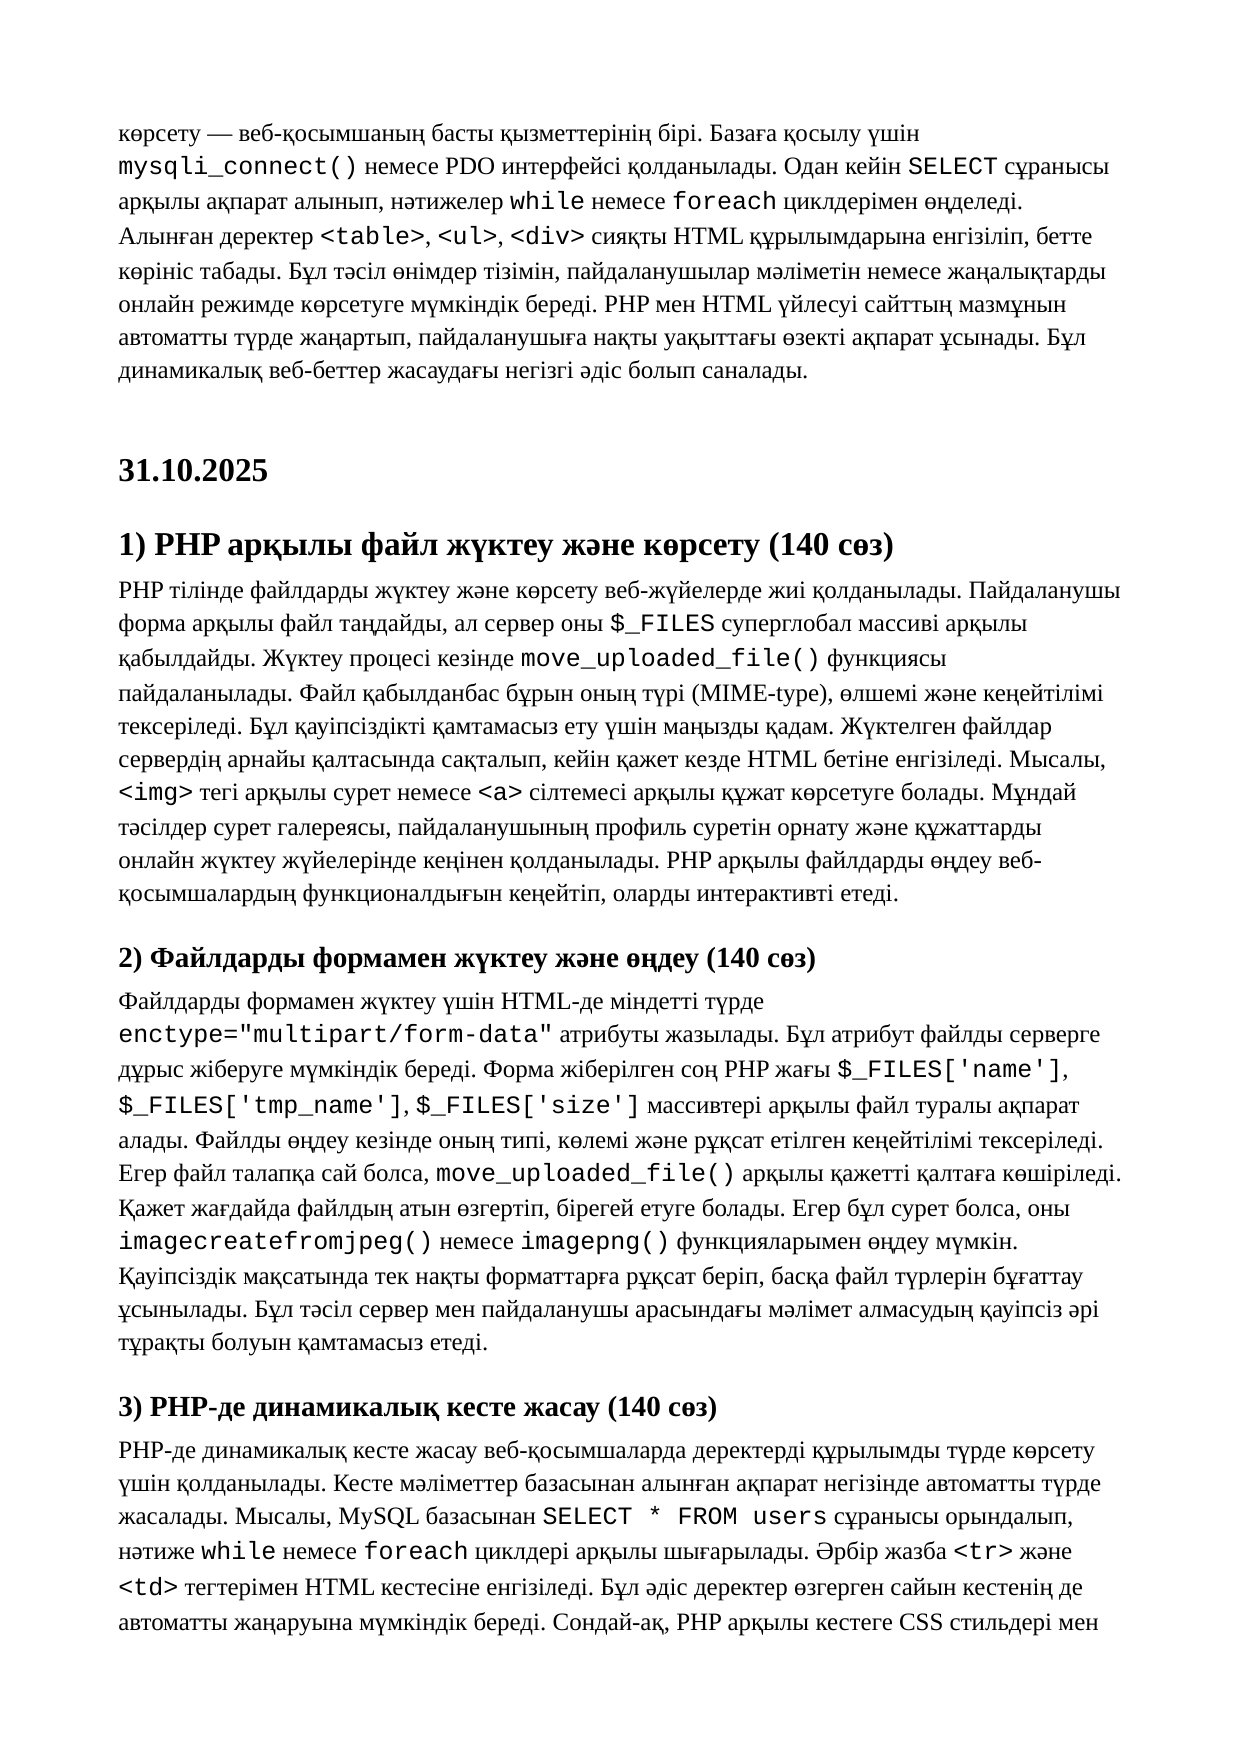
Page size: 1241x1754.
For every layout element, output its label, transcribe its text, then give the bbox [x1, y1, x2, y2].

text 31.10.2025 [118, 451, 1122, 489]
text Файлдарды формамен жүктеу үшін HTML-де міндетті түрде enctype="multipart/form-data" атрибуты жазылады. Бұл атрибут файлды серверге дұрыс жіберуге мүмкіндік береді. Форма жіберілген соң PHP жағы $_FILES['name'], $_FILES['tmp_name'], $_FILES['size'] массивтері арқылы файл туралы ақпарат алады. Файлды өңдеу кезінде оның типі, көлемі және рұқсат етілген кеңейтілімі тексеріледі. Егер файл талапқа сай болса, move_uploaded_file() арқылы қажетті қалтаға көшіріледі. Қажет жағдайда файлдың атын өзгертіп, бірегей етуге болады. Егер бұл сурет болса, оны imagecreatefromjpeg() немесе imagepng() функцияларымен өңдеу мүмкін. Қауіпсіздік мақсатында тек нақты форматтарға рұқсат беріп, басқа файл түрлерін бұғаттау ұсынылады. Бұл тәсіл сервер мен пайдаланушы арасындағы мәлімет алмасудың қауіпсіз әрі тұрақты болуын қамтамасыз етеді. [118, 986, 1122, 1356]
text PHP-де динамикалық кесте жасау веб-қосымшаларда деректерді құрылымды түрде көрсету үшін қолданылады. Кесте мәліметтер базасынан алынған ақпарат негізінде автоматты түрде жасалады. Мысалы, MySQL базасынан SELECT * FROM users сұранысы орындалып, нәтиже while немесе foreach циклдері арқылы шығарылады. Әрбір жазба <tr> және <td> тегтерімен HTML кестесіне енгізіледі. Бұл әдіс деректер өзгерген сайын кестенің де автоматты жаңаруына мүмкіндік береді. Сондай-ақ, PHP арқылы кестеге CSS стильдері мен [118, 1435, 1122, 1635]
text PHP тілінде файлдарды жүктеу және көрсету веб-жүйелерде жиі қолданылады. Пайдаланушы форма арқылы файл таңдайды, ал сервер оны $_FILES суперглобал массиві арқылы қабылдайды. Жүктеу процесі кезінде move_uploaded_file() функциясы пайдаланылады. Файл қабылданбас бұрын оның түрі (MIME-type), өлшемі және кеңейтілімі тексеріледі. Бұл қауіпсіздікті қамтамасыз ету үшін маңызды қадам. Жүктелген файлдар сервердің арнайы қалтасында сақталып, кейін қажет кезде HTML бетіне енгізіледі. Мысалы, <img> тегі арқылы сурет немесе <a> сілтемесі арқылы құжат көрсетуге болады. Мұндай тәсілдер сурет галереясы, пайдаланушының профиль суретін орнату және құжаттарды онлайн жүктеу жүйелерінде кеңінен қолданылады. PHP арқылы файлдарды өңдеу веб-қосымшалардың функционалдығын кеңейтіп, оларды интерактивті етеді. [118, 575, 1122, 907]
text көрсету — веб-қосымшаның басты қызметтерінің бірі. Базаға қосылу үшін mysqli_connect() немесе PDO интерфейсі қолданылады. Одан кейін SELECT сұранысы арқылы ақпарат алынып, нәтижелер while немесе foreach циклдерімен өңделеді. Алынған деректер <table>, <ul>, <div> сияқты HTML құрылымдарына енгізіліп, бетте көрініс табады. Бұл тәсіл өнімдер тізімін, пайдаланушылар мәліметін немесе жаңалықтарды онлайн режимде көрсетуге мүмкіндік береді. PHP мен HTML үйлесуі сайттың мазмұнын автоматты түрде жаңартып, пайдаланушыға нақты уақыттағы өзекті ақпарат ұсынады. Бұл динамикалық веб-беттер жасаудағы негізгі әдіс болып саналады. [118, 118, 1122, 384]
subtitle 1) PHP арқылы файл жүктеу және көрсету (140 сөз) [118, 524, 1122, 562]
subtitle 3) PHP-де динамикалық кесте жасау (140 сөз) [118, 1389, 1122, 1423]
subtitle 2) Файлдарды формамен жүктеу және өңдеу (140 сөз) [118, 940, 1122, 974]
